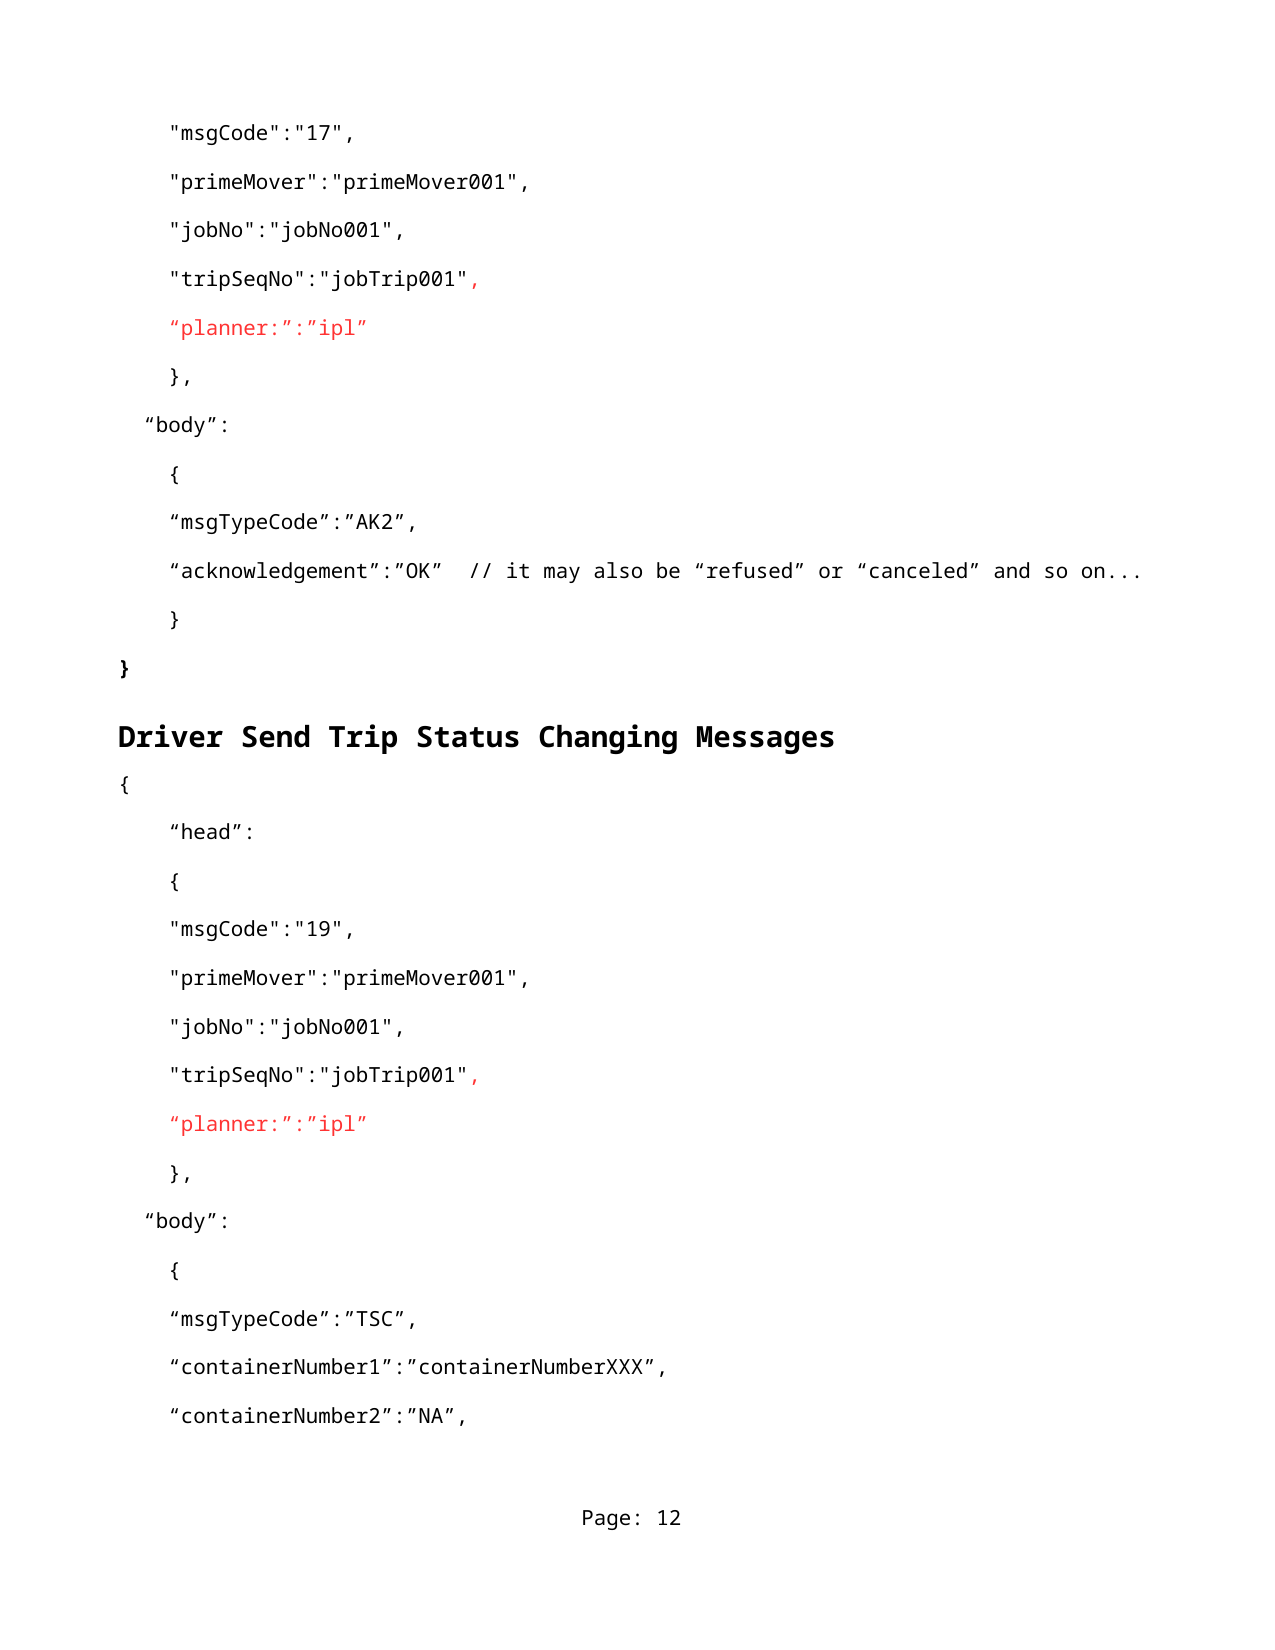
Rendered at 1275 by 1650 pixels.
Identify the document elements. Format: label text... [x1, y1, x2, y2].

text } [118, 604, 1157, 633]
text "tripSeqNo":"jobTrip001", [118, 264, 1157, 292]
text "tripSeqNo":"jobTrip001", [118, 1061, 1157, 1089]
text “containerNumber2”:”NA”, [118, 1401, 1157, 1429]
text “body”: [118, 410, 1157, 438]
text “acknowledgement”:”OK” // it may also be “refused” or “canceled” and so on... [118, 556, 1157, 584]
text "primeMover":"primeMover001", [118, 963, 1157, 992]
text “containerNumber1”:”containerNumberXXX”, [118, 1352, 1157, 1381]
text “planner:”:”ipl” [118, 1109, 1157, 1138]
text “body”: [118, 1206, 1157, 1235]
text }, [118, 361, 1157, 390]
text "msgCode":"17", [118, 118, 1157, 147]
text "msgCode":"19", [118, 914, 1157, 943]
text }, [118, 1158, 1157, 1186]
text “msgTypeCode”:”AK2”, [118, 507, 1157, 536]
text "jobNo":"jobNo001", [118, 1012, 1157, 1040]
text “planner:”:”ipl” [118, 313, 1157, 341]
text } [118, 653, 1157, 682]
text { [118, 459, 1157, 487]
text { [118, 866, 1157, 894]
text "jobNo":"jobNo001", [118, 215, 1157, 244]
subtitle Driver Send Trip Status Changing Messages [118, 716, 1157, 756]
text { [118, 1255, 1157, 1283]
text “msgTypeCode”:”TSC”, [118, 1304, 1157, 1332]
text "primeMover":"primeMover001", [118, 167, 1157, 195]
subtitle “head”: [118, 817, 1157, 846]
subtitle { [118, 769, 1157, 797]
